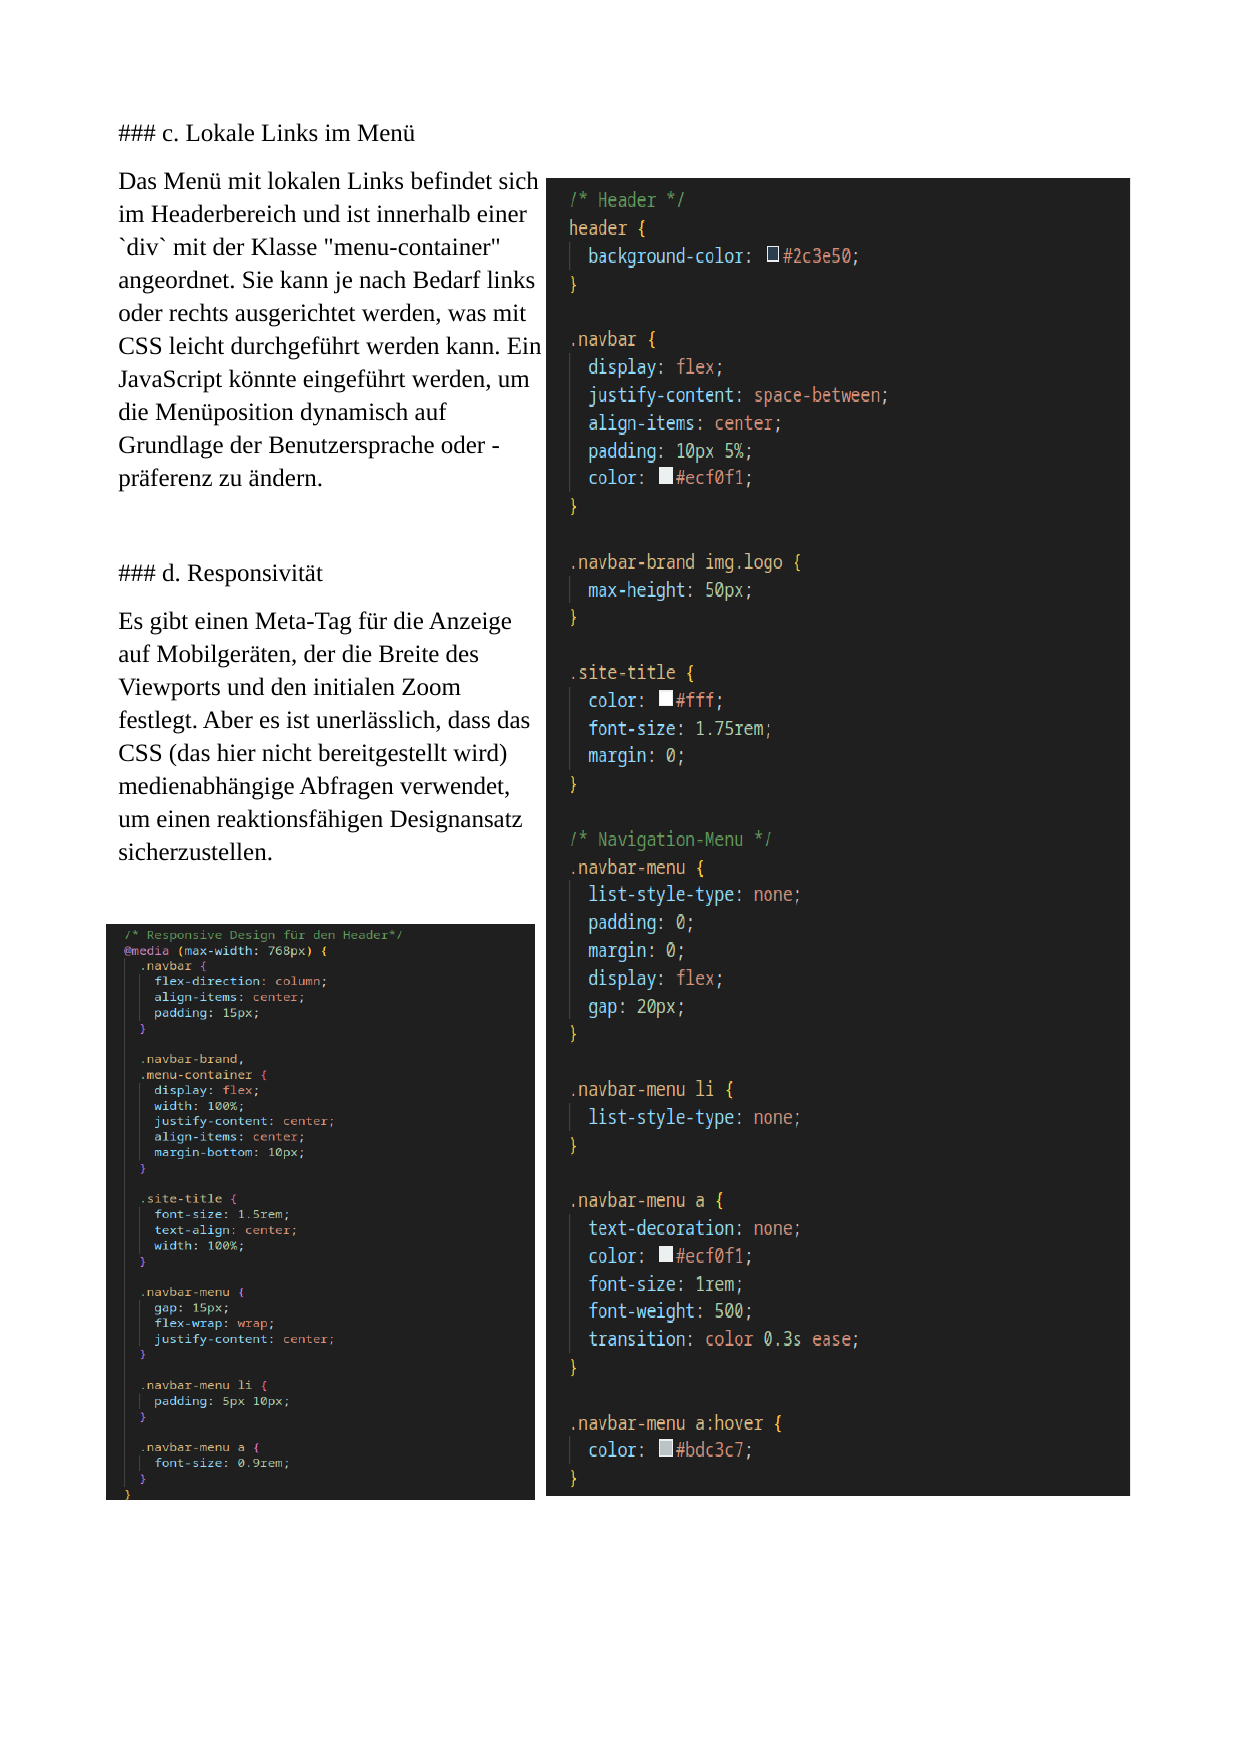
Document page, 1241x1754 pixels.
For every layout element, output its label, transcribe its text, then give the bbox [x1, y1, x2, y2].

picture [106, 924, 535, 1500]
text ### d. Responsivität [118, 558, 546, 587]
picture [546, 178, 1131, 1496]
text ### c. Lokale Links im Menü [118, 118, 1122, 147]
text Das Menü mit lokalen Links befindet sich im Headerbereich und ist innerhalb einer `div` mit der Klasse "menu-container" angeordnet. Sie kann je nach Bedarf links oder rechts ausgerichtet werden, was mit CSS leicht durchgeführt werden kann. Ein JavaScript könnte eingeführt werden, um die Menüposition dynamisch auf Grundlage der Benutzersprache oder -präferenz zu ändern. [118, 166, 1122, 492]
text Es gibt einen Meta-Tag für die Anzeige auf Mobilgeräten, der die Breite des Viewports und den initialen Zoom festlegt. Aber es ist unerlässlich, dass das CSS (das hier nicht bereitgestellt wird) medienabhängige Abfragen verwendet, um einen reaktionsfähigen Designansatz sicherzustellen. [118, 606, 546, 866]
